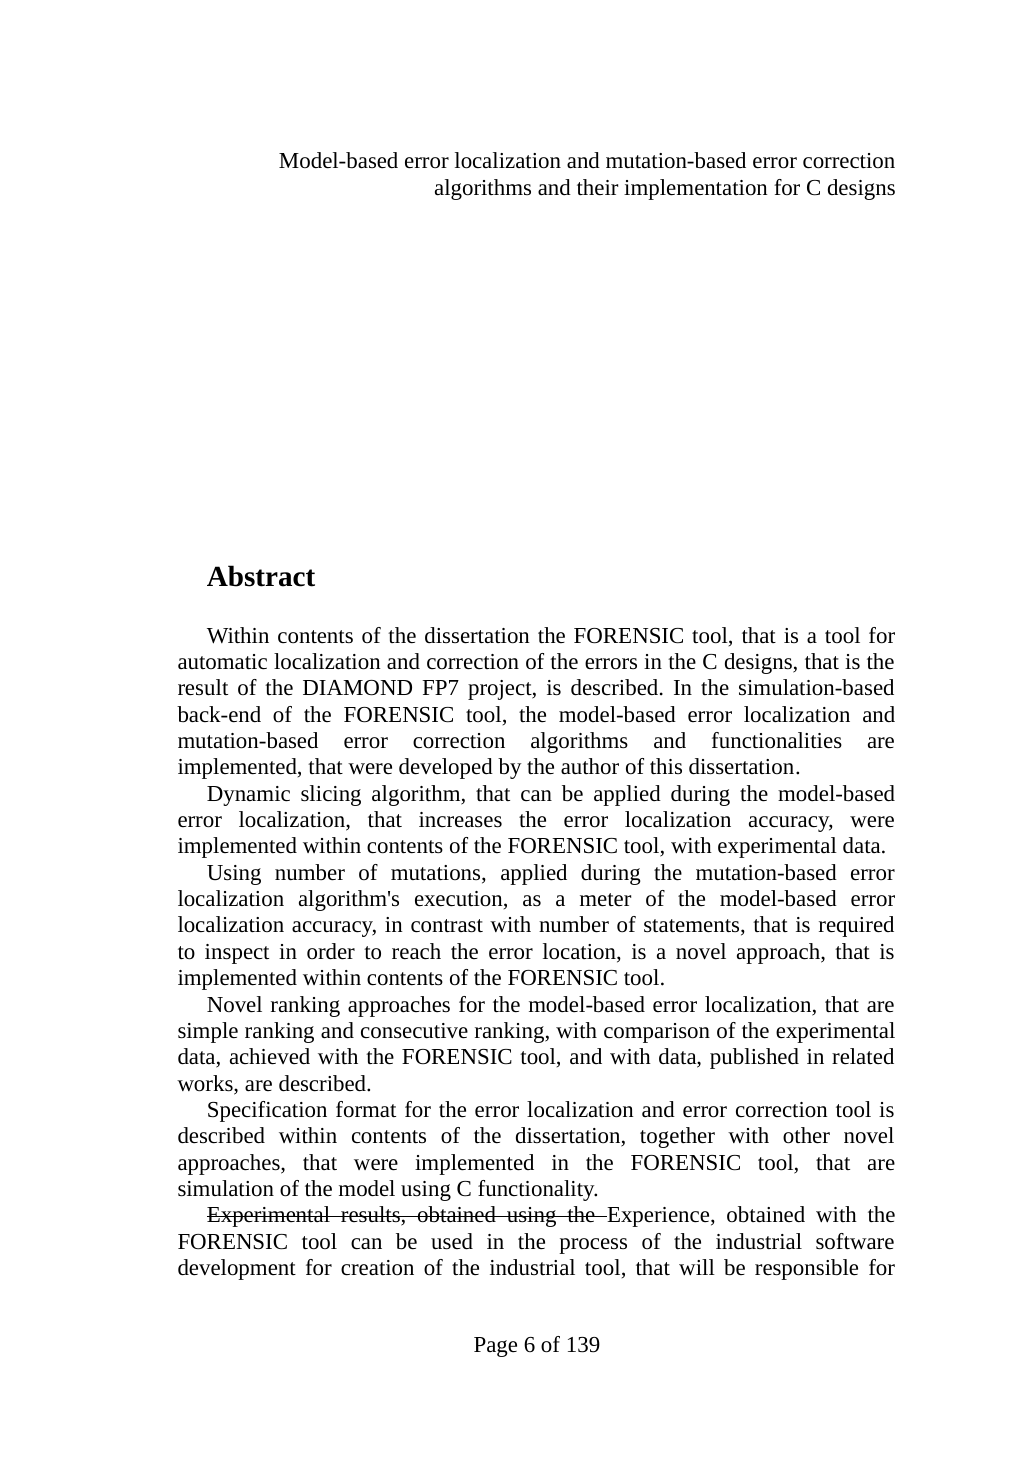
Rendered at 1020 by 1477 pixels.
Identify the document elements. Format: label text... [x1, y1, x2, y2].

text Experimental results, obtained using the Experience, obtained with the FORENSIC tool can be used in the process of the industrial software development for creation of the industrial tool, that will be responsible for [177, 1201, 896, 1281]
text Using number of mutations, applied during the mutation-based error localization algorithm's execution, as a meter of the model-based error localization accuracy, in contrast with number of statements, that is required to inspect in order to reach the error location, is a novel approach, that is implemented within contents of the FORENSIC tool. [177, 859, 896, 991]
text Dynamic slicing algorithm, that can be applied during the model-based error localization, that increases the error localization accuracy, were implemented within contents of the FORENSIC tool, with experimental data. [177, 780, 896, 859]
text Within contents of the dissertation the FORENSIC tool, that is a tool for automatic localization and correction of the errors in the C designs, that is the result of the DIAMOND FP7 project, is described. In the simulation-based back-end of the FORENSIC tool, the model-based error localization and mutation-based error correction algorithms and functionalities are implemented, that were developed by the author of this dissertation. [177, 622, 896, 780]
subtitle Abstract [207, 559, 896, 592]
text Novel ranking approaches for the model-based error localization, that are simple ranking and consecutive ranking, with comparison of the experimental data, achieved with the FORENSIC tool, and with data, published in related works, are described. [177, 991, 896, 1096]
text Specification format for the error localization and error correction tool is described within contents of the dissertation, together with other novel approaches, that were implemented in the FORENSIC tool, that are simulation of the model using C functionality. [177, 1096, 896, 1201]
